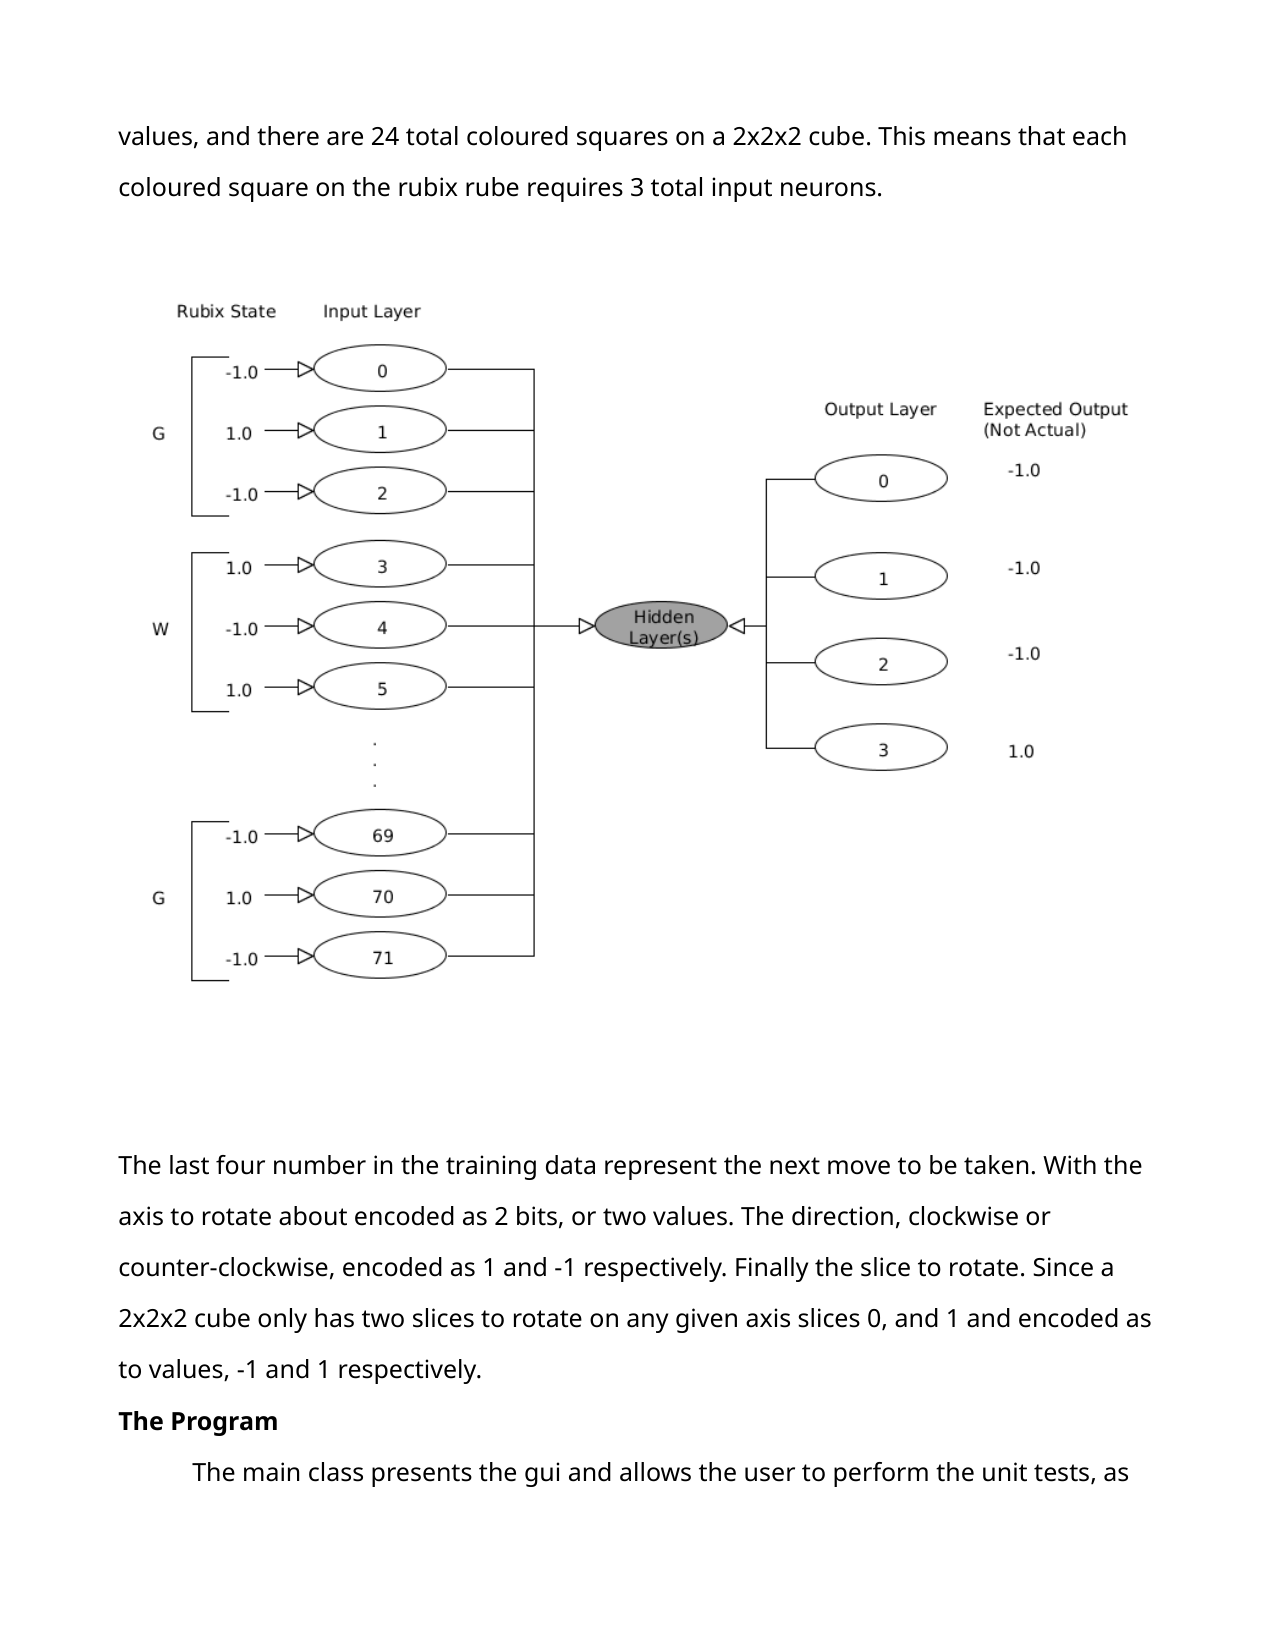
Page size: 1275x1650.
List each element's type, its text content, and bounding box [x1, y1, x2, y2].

text The main class presents the gui and allows the user to perform the unit tests, as [118, 1454, 1157, 1488]
text values, and there are 24 total coloured squares on a 2x2x2 cube. This means that each coloured square on the rubix rube requires 3 total input neurons. [118, 118, 1157, 203]
text The Program [118, 1403, 1157, 1437]
text The last four number in the training data represent the next move to be taken. With the axis to rotate about encoded as 2 bits, or two values. The direction, clockwise or counter-clockwise, encoded as 1 and -1 respectively. Finally the slice to rotate. Since a 2x2x2 cube only has two slices to rotate on any given axis slices 0, and 1 and encoded as to values, -1 and 1 respectively. [118, 1148, 1157, 1386]
picture [118, 271, 1157, 1029]
